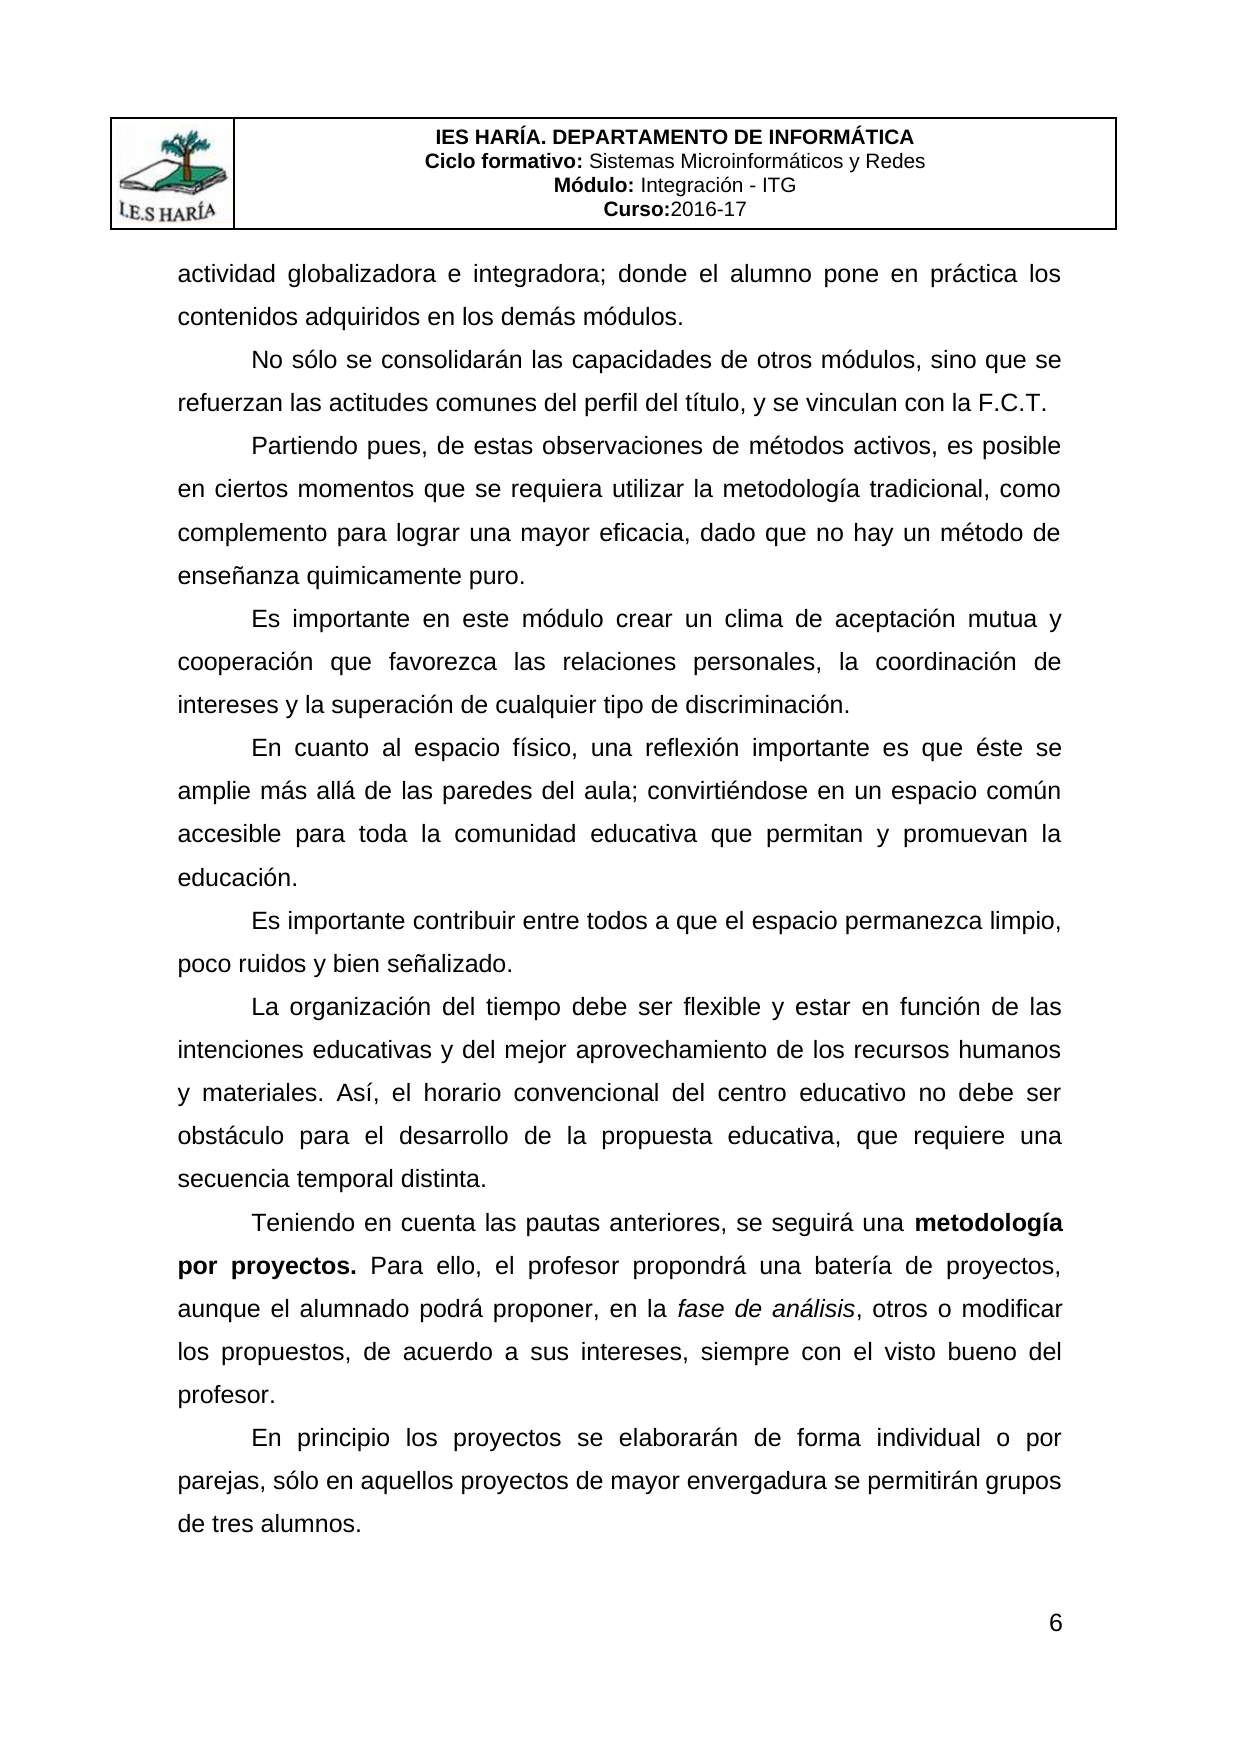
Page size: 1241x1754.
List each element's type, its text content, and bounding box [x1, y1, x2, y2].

text Es importante en este módulo crear un clima de aceptación mutua y cooperación que favorezca las relaciones personales, la coordinación de intereses y la superación de cualquier tipo de discriminación. [177, 604, 1063, 719]
text En cuanto al espacio físico, una reflexión importante es que éste se amplie más allá de las paredes del aula; convirtiéndose en un espacio común accesible para toda la comunidad educativa que permitan y promuevan la educación. [177, 733, 1063, 891]
text Es importante contribuir entre todos a que el espacio permanezca limpio, poco ruidos y bien señalizado. [177, 906, 1063, 978]
text No sólo se consolidarán las capacidades de otros módulos, sino que se refuerzan las actitudes comunes del perfil del título, y se vinculan con la F.C.T. [177, 345, 1063, 417]
text Partiendo pues, de estas observaciones de métodos activos, es posible en ciertos momentos que se requiera utilizar la metodología tradicional, como complemento para lograr una mayor eficacia, dado que no hay un método de enseñanza quimicamente puro. [177, 431, 1063, 589]
text La organización del tiempo debe ser flexible y estar en función de las intenciones educativas y del mejor aprovechamiento de los recursos humanos y materiales. Así, el horario convencional del centro educativo no debe ser obstáculo para el desarrollo de la propuesta educativa, que requiere una secuencia temporal distinta. [177, 992, 1063, 1193]
text En principio los proyectos se elaborarán de forma individual o por parejas, sólo en aquellos proyectos de mayor envergadura se permitirán grupos de tres alumnos. [177, 1423, 1063, 1538]
picture [116, 124, 233, 223]
text actividad globalizadora e integradora; donde el alumno pone en práctica los contenidos adquiridos en los demás módulos. [177, 259, 1063, 331]
text Teniendo en cuenta las pautas anteriores, se seguirá una metodología por proyectos. Para ello, el profesor propondrá una batería de proyectos, aunque el alumnado podrá proponer, en la fase de análisis, otros o modificar los propuestos, de acuerdo a sus intereses, siempre con el visto bueno del profesor. [177, 1208, 1063, 1409]
